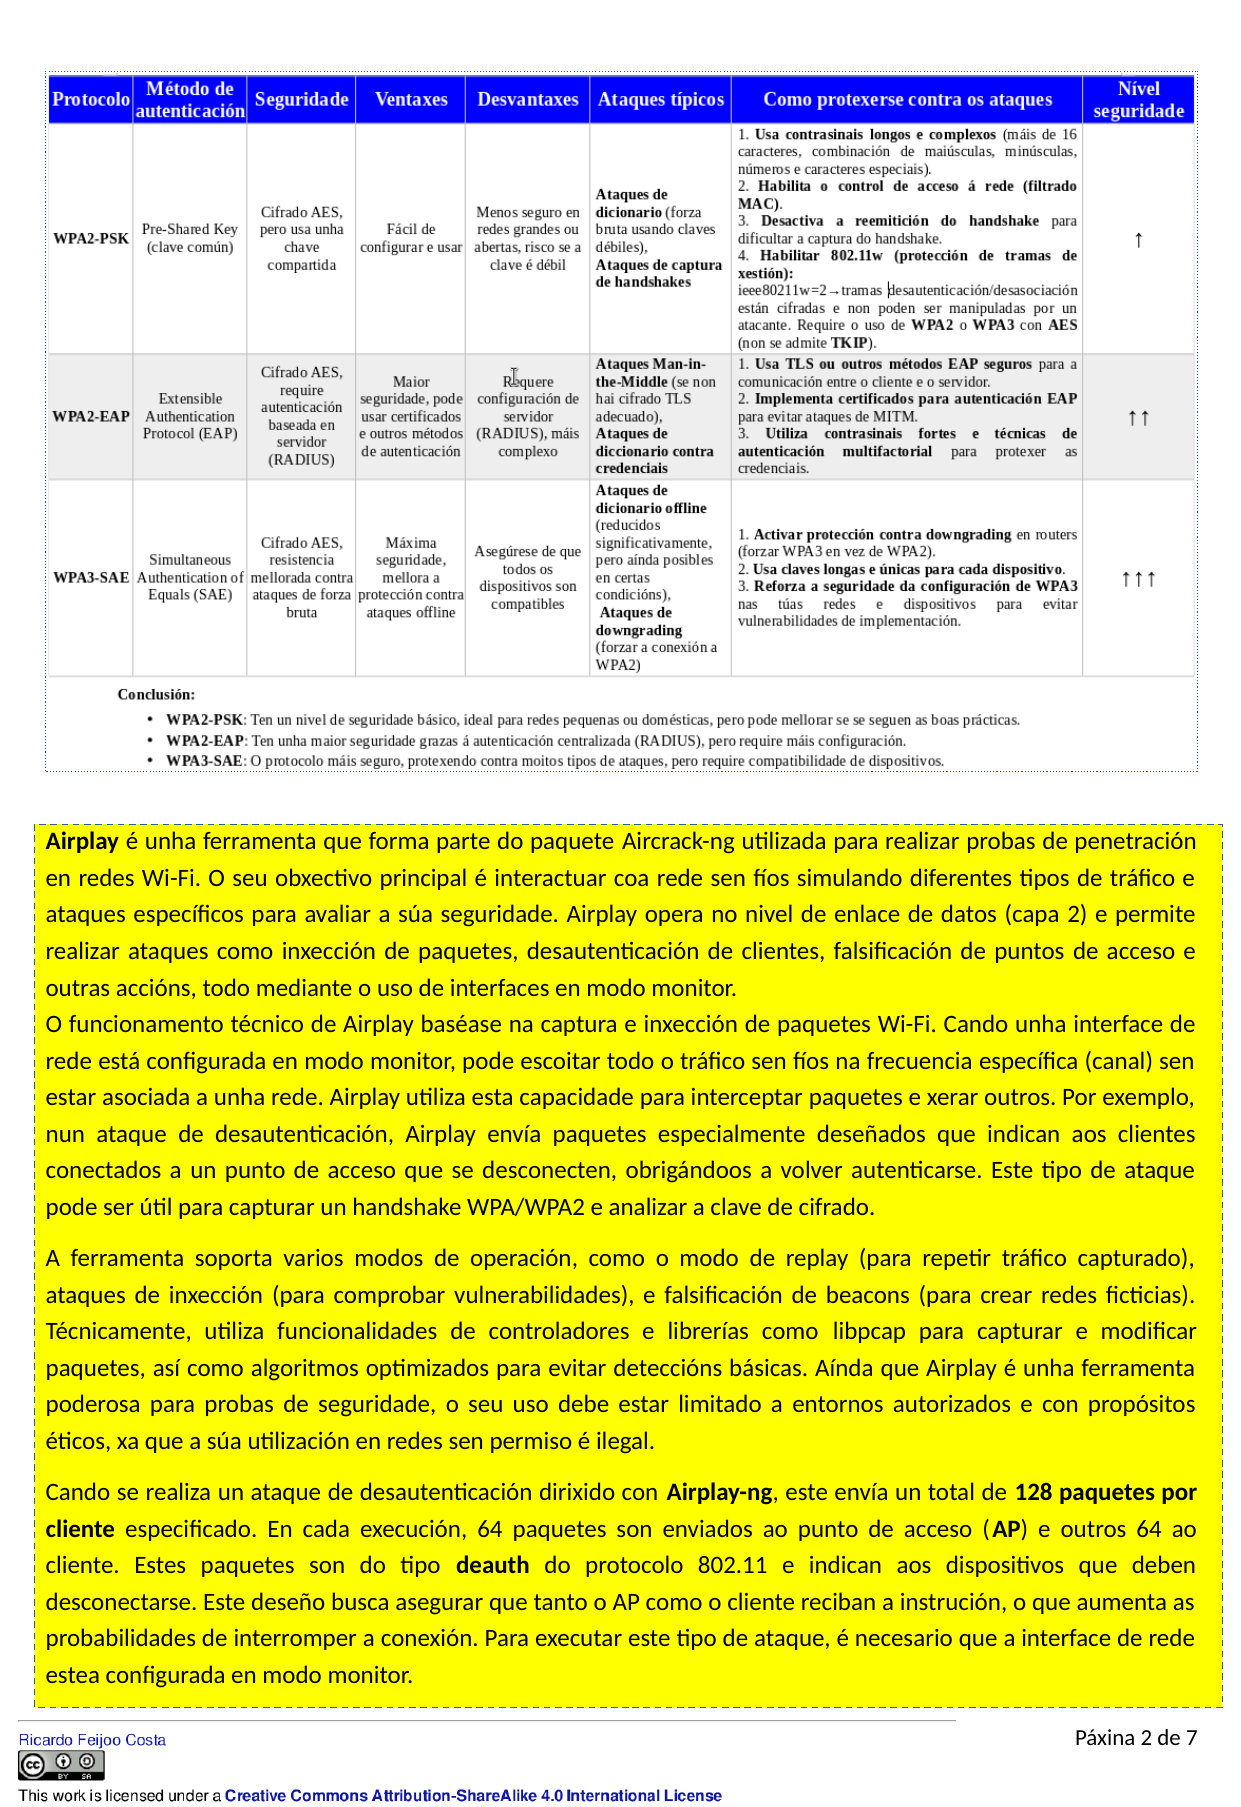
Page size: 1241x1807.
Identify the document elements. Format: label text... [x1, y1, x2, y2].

text Cando se realiza un ataque de desautenticación dirixido con Airplay-ng, este envía un total de 128 paquetes por cliente especificado. En cada execución, 64 paquetes son enviados ao punto de acceso (AP) e outros 64 ao cliente. Estes paquetes son do tipo deauth do protocolo 802.11 e indican aos dispositivos que deben desconectarse. Este deseño busca asegurar que tanto o AP como o cliente reciban a instrución, o que aumenta as probabilidades de interromper a conexión. Para executar este tipo de ataque, é necesario que a interface de rede estea configurada en modo monitor. [45, 1476, 1197, 1689]
text Airplay é unha ferramenta que forma parte do paquete Aircrack-ng utilizada para realizar probas de penetración en redes Wi-Fi. O seu obxectivo principal é interactuar coa rede sen fíos simulando diferentes tipos de tráfico e ataques específicos para avaliar a súa seguridade. Airplay opera no nivel de enlace de datos (capa 2) e permite realizar ataques como inxección de paquetes, desautenticación de clientes, falsificación de puntos de acceso e outras accións, todo mediante o uso de interfaces en modo monitor. [45, 826, 1197, 1002]
text O funcionamento técnico de Airplay baséase na captura e inxección de paquetes Wi-Fi. Cando unha interface de rede está configurada en modo monitor, pode escoitar todo o tráfico sen fíos na frecuencia específica (canal) sen estar asociada a unha rede. Airplay utiliza esta capacidade para interceptar paquetes e xerar outros. Por exemplo, nun ataque de desautenticación, Airplay envía paquetes especialmente deseñados que indican aos clientes conectados a un punto de acceso que se desconecten, obrigándoos a volver autenticarse. Este tipo de ataque pode ser útil para capturar un handshake WPA/WPA2 e analizar a clave de cifrado. [45, 1008, 1197, 1222]
picture [48, 73, 1195, 769]
picture [8, 1715, 957, 1806]
text A ferramenta soporta varios modos de operación, como o modo de replay (para repetir tráfico capturado), ataques de inxección (para comprobar vulnerabilidades), e falsificación de beacons (para crear redes ficticias). Técnicamente, utiliza funcionalidades de controladores e librerías como libpcap para capturar e modificar paquetes, así como algoritmos optimizados para evitar deteccións básicas. Aínda que Airplay é unha ferramenta poderosa para probas de seguridade, o seu uso debe estar limitado a entornos autorizados e con propósitos éticos, xa que a súa utilización en redes sen permiso é ilegal. [45, 1242, 1197, 1456]
